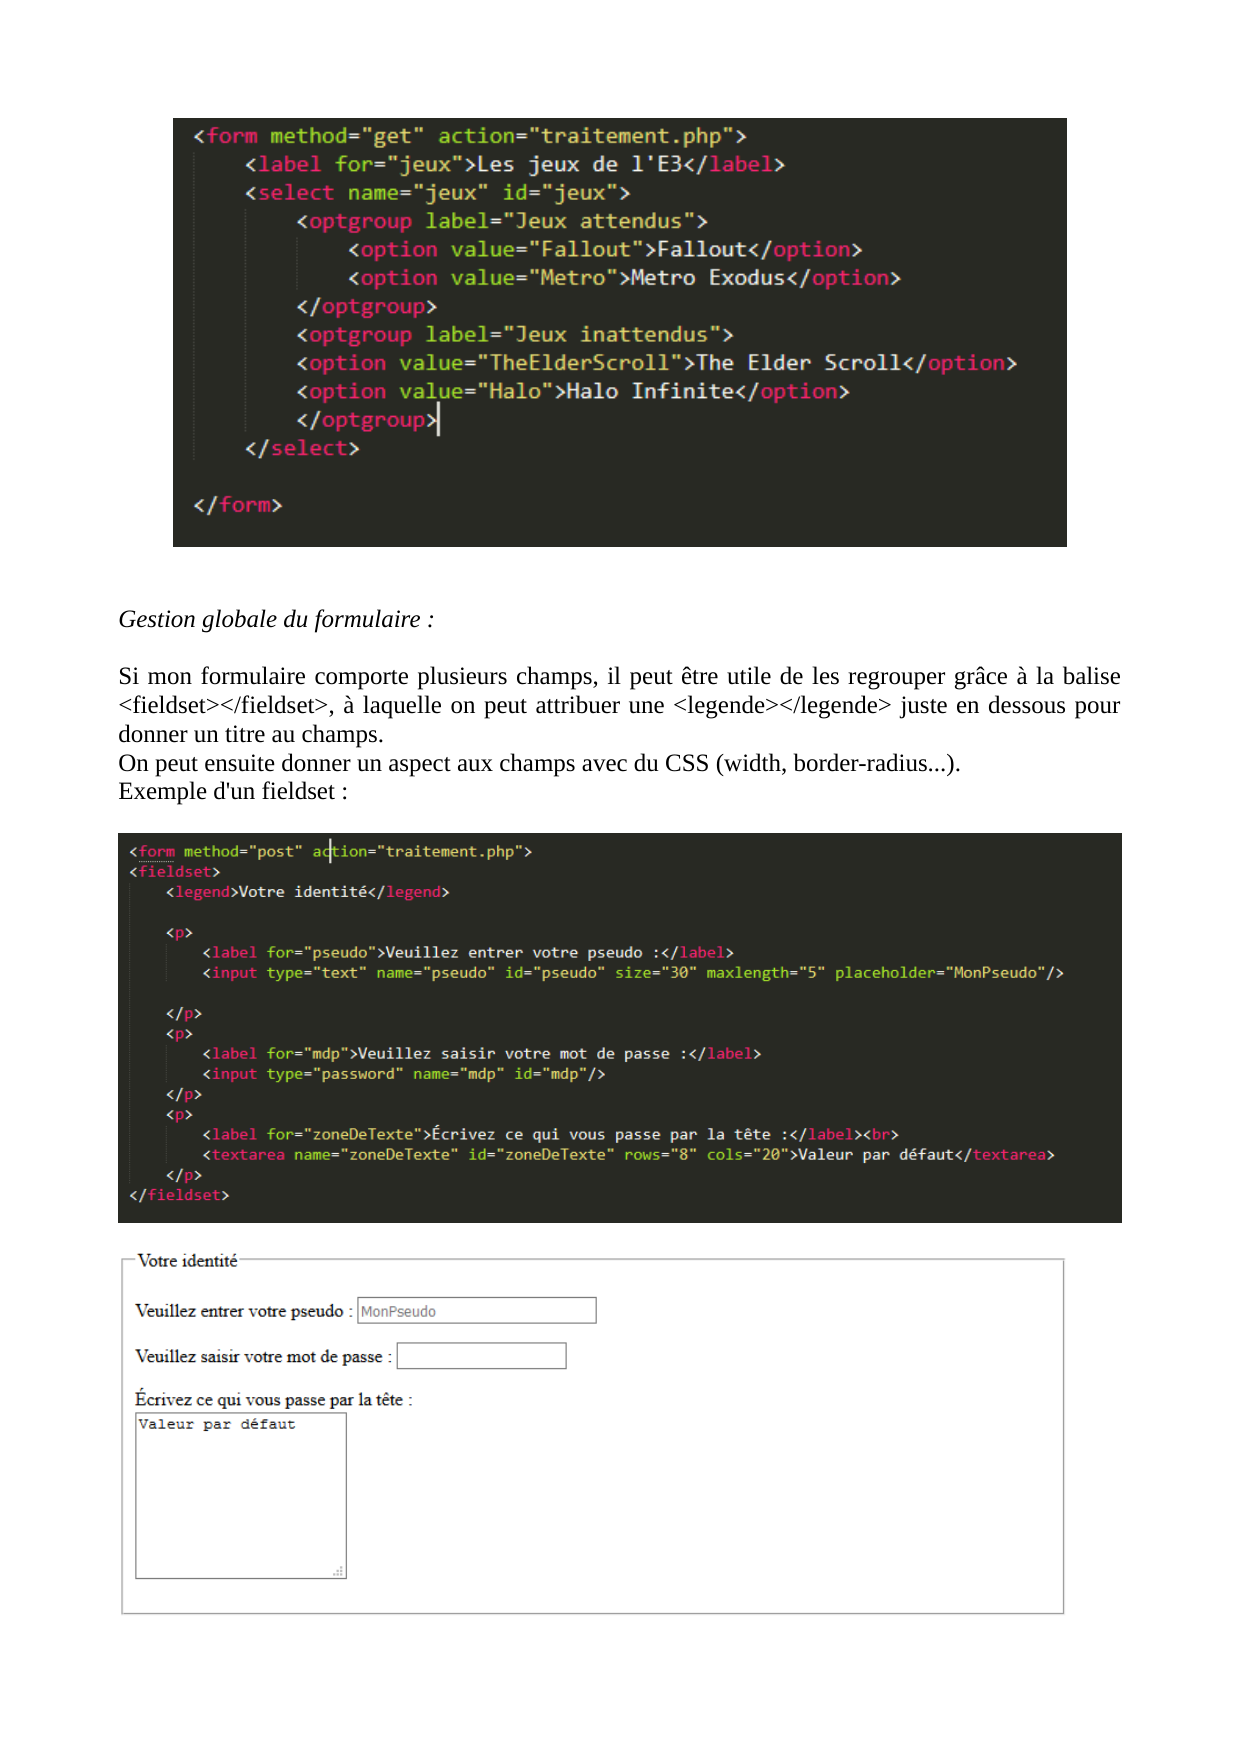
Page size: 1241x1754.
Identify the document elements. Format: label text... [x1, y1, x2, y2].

text On peut ensuite donner un aspect aux champs avec du CSS (width, border-radius...). [118, 748, 1122, 776]
text Gestion globale du formulaire : [118, 604, 1122, 633]
text Si mon formulaire comporte plusieurs champs, il peut être utile de les regrouper grâce à la balise <fieldset></fieldset>, à laquelle on peut attribuer une <legende></legende> juste en dessous pour donner un titre au champs. [118, 661, 1122, 748]
text Exemple d'un fieldset : [118, 776, 1122, 805]
